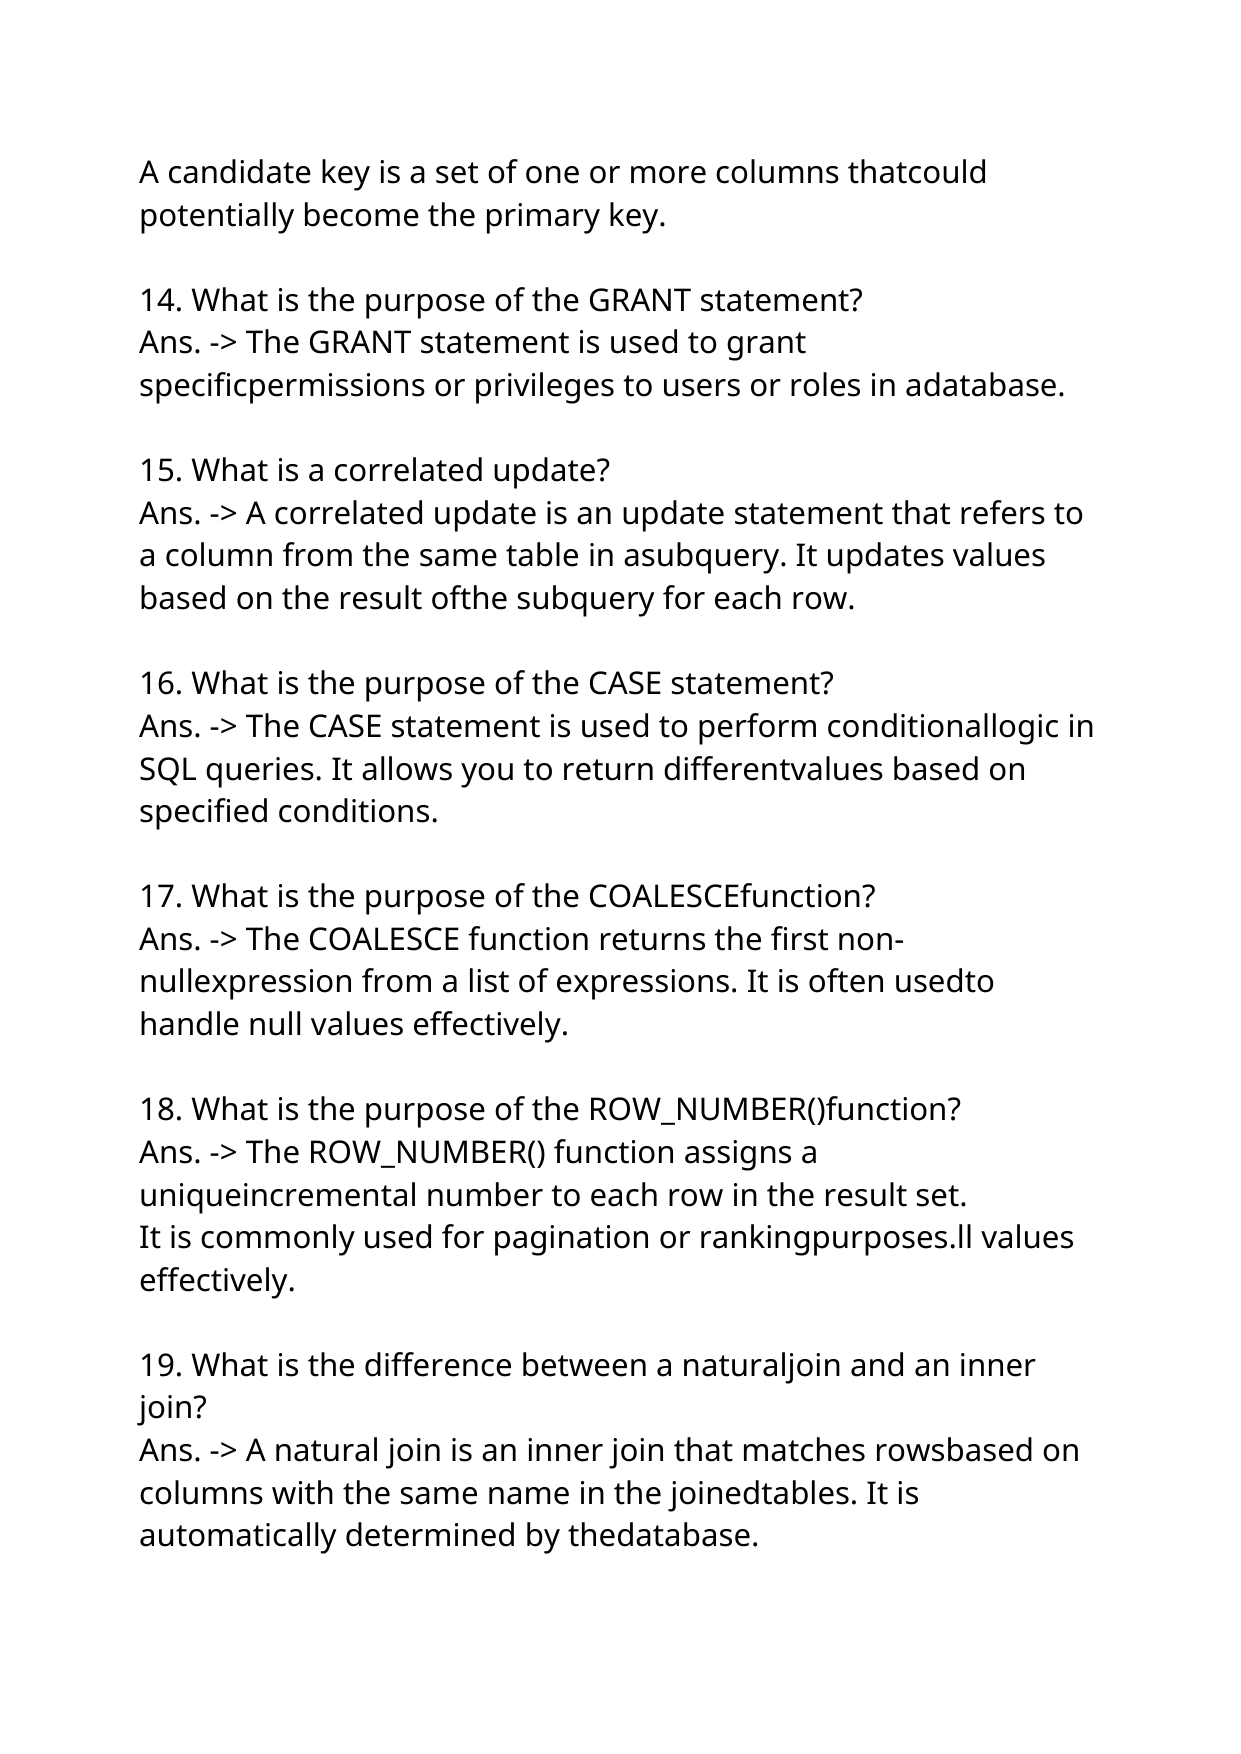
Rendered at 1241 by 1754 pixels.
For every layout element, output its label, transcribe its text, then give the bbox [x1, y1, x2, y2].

text A candidate key is a set of one or more columns thatcould potentially become the primary key. [139, 150, 1101, 235]
text 18. What is the purpose of the ROW_NUMBER()function? [139, 1087, 1101, 1130]
text 15. What is a correlated update? [139, 448, 1101, 491]
text 19. What is the difference between a naturaljoin and an inner join? [139, 1343, 1101, 1428]
text 17. What is the purpose of the COALESCEfunction? [139, 874, 1101, 917]
text 16. What is the purpose of the CASE statement? [139, 661, 1101, 704]
text It is commonly used for pagination or rankingpurposes.ll values effectively. [139, 1215, 1101, 1300]
text Ans. -> A natural join is an inner join that matches rowsbased on columns with the same name in the joinedtables. It is automatically determined by thedatabase. [139, 1428, 1101, 1556]
text Ans. -> The CASE statement is used to perform conditionallogic in SQL queries. It allows you to return differentvalues based on specified conditions. [139, 704, 1101, 832]
text Ans. -> The COALESCE function returns the first non-nullexpression from a list of expressions. It is often usedto handle null values effectively. [139, 917, 1101, 1045]
text 14. What is the purpose of the GRANT statement? [139, 278, 1101, 320]
text Ans. -> A correlated update is an update statement that refers to a column from the same table in asubquery. It updates values based on the result ofthe subquery for each row. [139, 491, 1101, 619]
text Ans. -> The ROW_NUMBER() function assigns a uniqueincremental number to each row in the result set. [139, 1130, 1101, 1215]
text Ans. -> The GRANT statement is used to grant specificpermissions or privileges to users or roles in adatabase. [139, 320, 1101, 406]
